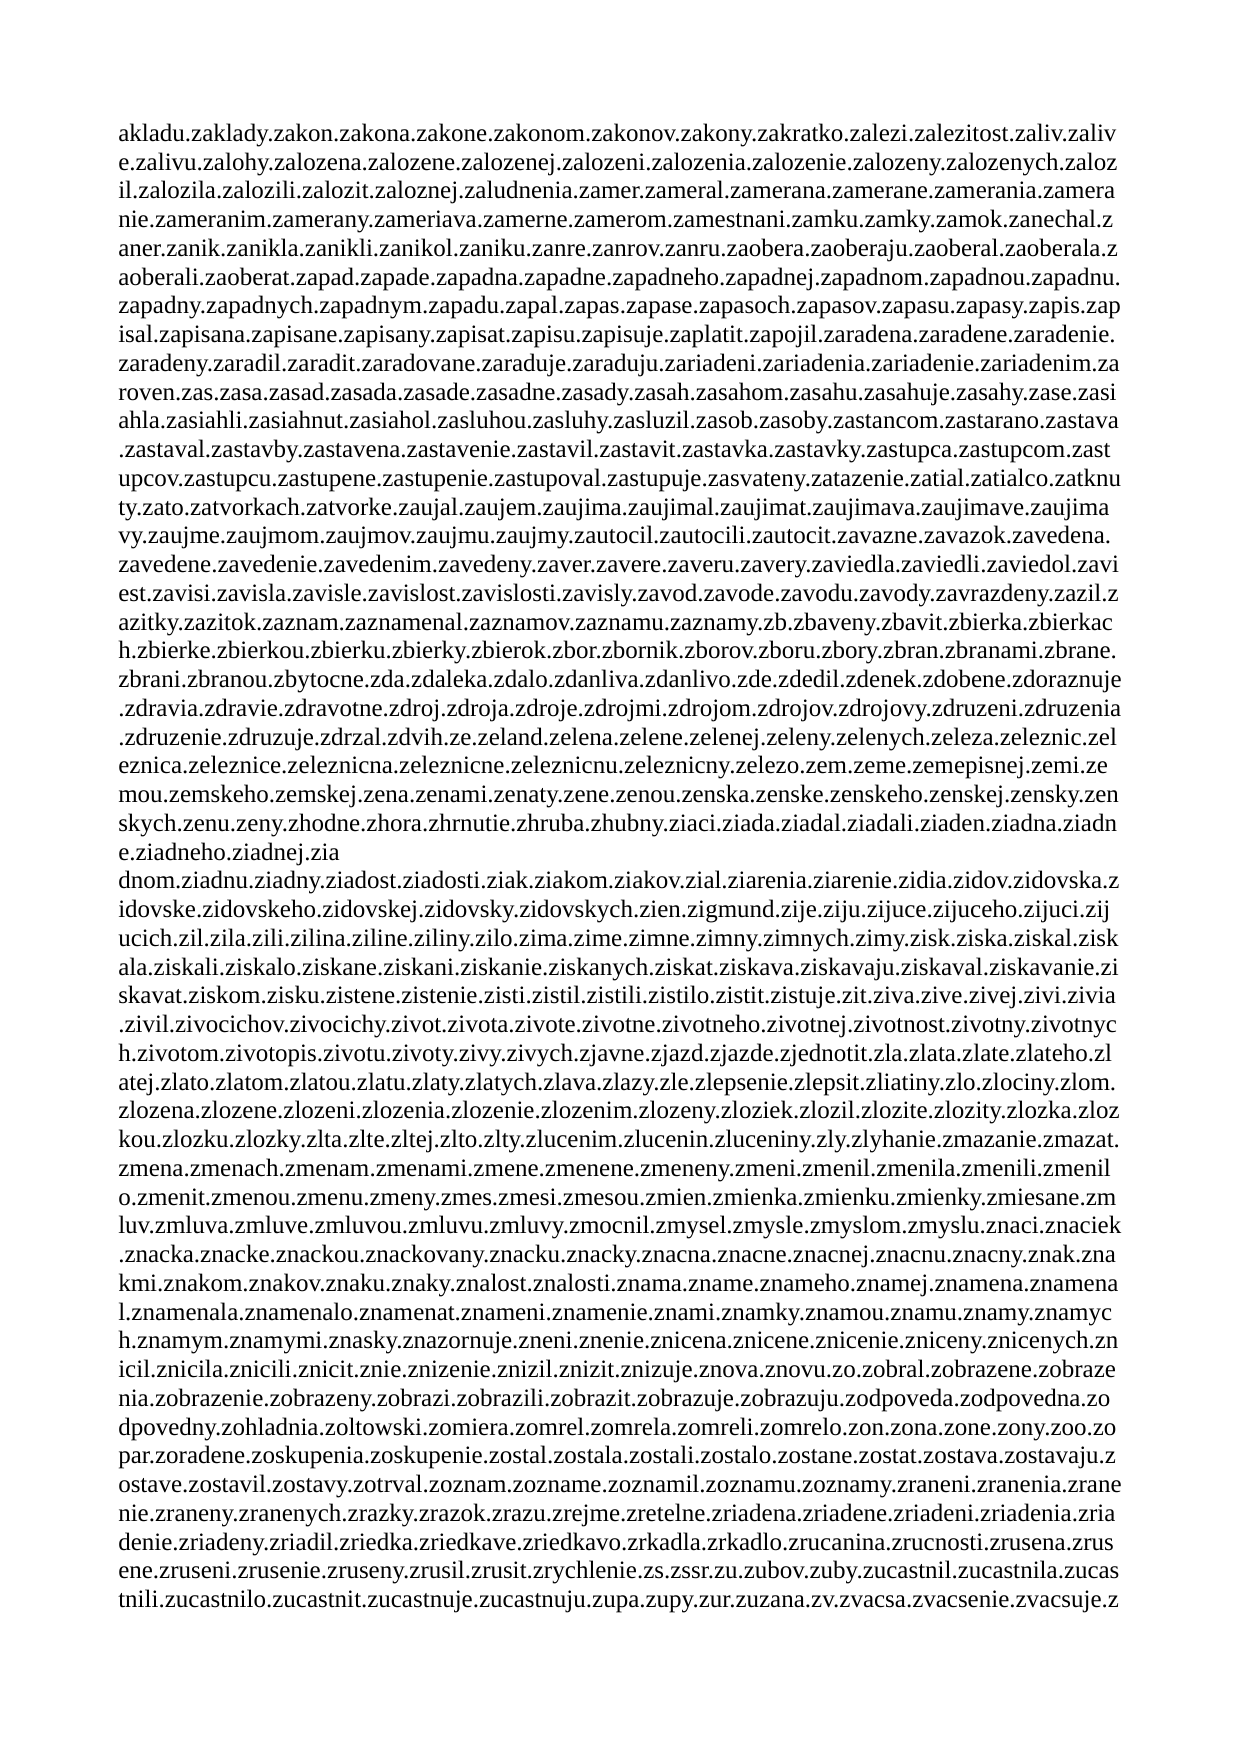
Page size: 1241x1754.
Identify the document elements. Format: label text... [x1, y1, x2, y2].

text dnom.ziadnu.ziadny.ziadost.ziadosti.ziak.ziakom.ziakov.zial.ziarenia.ziarenie.zidia.zidov.zidovska.zidovske.zidovskeho.zidovskej.zidovsky.zidovskych.zien.zigmund.zije.ziju.zijuce.zijuceho.zijuci.zijucich.zil.zila.zili.zilina.ziline.ziliny.zilo.zima.zime.zimne.zimny.zimnych.zimy.zisk.ziska.ziskal.ziskala.ziskali.ziskalo.ziskane.ziskani.ziskanie.ziskanych.ziskat.ziskava.ziskavaju.ziskaval.ziskavanie.ziskavat.ziskom.zisku.zistene.zistenie.zisti.zistil.zistili.zistilo.zistit.zistuje.zit.ziva.zive.zivej.zivi.zivia.zivil.zivocichov.zivocichy.zivot.zivota.zivote.zivotne.zivotneho.zivotnej.zivotnost.zivotny.zivotnych.zivotom.zivotopis.zivotu.zivoty.zivy.zivych.zjavne.zjazd.zjazde.zjednotit.zla.zlata.zlate.zlateho.zlatej.zlato.zlatom.zlatou.zlatu.zlaty.zlatych.zlava.zlazy.zle.zlepsenie.zlepsit.zliatiny.zlo.zlociny.zlom.zlozena.zlozene.zlozeni.zlozenia.zlozenie.zlozenim.zlozeny.zloziek.zlozil.zlozite.zlozity.zlozka.zlozkou.zlozku.zlozky.zlta.zlte.zltej.zlto.zlty.zlucenim.zlucenin.zluceniny.zly.zlyhanie.zmazanie.zmazat.zmena.zmenach.zmenam.zmenami.zmene.zmenene.zmeneny.zmeni.zmenil.zmenila.zmenili.zmenilo.zmenit.zmenou.zmenu.zmeny.zmes.zmesi.zmesou.zmien.zmienka.zmienku.zmienky.zmiesane.zmluv.zmluva.zmluve.zmluvou.zmluvu.zmluvy.zmocnil.zmysel.zmysle.zmyslom.zmyslu.znaci.znaciek.znacka.znacke.znackou.znackovany.znacku.znacky.znacna.znacne.znacnej.znacnu.znacny.znak.znakmi.znakom.znakov.znaku.znaky.znalost.znalosti.znama.zname.znameho.znamej.znamena.znamenal.znamenala.znamenalo.znamenat.znameni.znamenie.znami.znamky.znamou.znamu.znamy.znamych.znamym.znamymi.znasky.znazornuje.zneni.znenie.znicena.znicene.znicenie.zniceny.znicenych.znicil.znicila.znicili.znicit.znie.znizenie.znizil.znizit.znizuje.znova.znovu.zo.zobral.zobrazene.zobrazenia.zobrazenie.zobrazeny.zobrazi.zobrazili.zobrazit.zobrazuje.zobrazuju.zodpoveda.zodpovedna.zodpovedny.zohladnia.zoltowski.zomiera.zomrel.zomrela.zomreli.zomrelo.zon.zona.zone.zony.zoo.zopar.zoradene.zoskupenia.zoskupenie.zostal.zostala.zostali.zostalo.zostane.zostat.zostava.zostavaju.zostave.zostavil.zostavy.zotrval.zoznam.zozname.zoznamil.zoznamu.zoznamy.zraneni.zranenia.zranenie.zraneny.zranenych.zrazky.zrazok.zrazu.zrejme.zretelne.zriadena.zriadene.zriadeni.zriadenia.zriadenie.zriadeny.zriadil.zriedka.zriedkave.zriedkavo.zrkadla.zrkadlo.zrucanina.zrucnosti.zrusena.zrusene.zruseni.zrusenie.zruseny.zrusil.zrusit.zrychlenie.zs.zssr.zu.zubov.zuby.zucastnil.zucastnila.zucastnili.zucastnilo.zucastnit.zucastnuje.zucastnuju.zupa.zupy.zur.zuzana.zv.zvacsa.zvacsenie.zvacsuje.z [118, 866, 1122, 1613]
text akladu.zaklady.zakon.zakona.zakone.zakonom.zakonov.zakony.zakratko.zalezi.zalezitost.zaliv.zalive.zalivu.zalohy.zalozena.zalozene.zalozenej.zalozeni.zalozenia.zalozenie.zalozeny.zalozenych.zalozil.zalozila.zalozili.zalozit.zaloznej.zaludnenia.zamer.zameral.zamerana.zamerane.zamerania.zameranie.zameranim.zamerany.zameriava.zamerne.zamerom.zamestnani.zamku.zamky.zamok.zanechal.zaner.zanik.zanikla.zanikli.zanikol.zaniku.zanre.zanrov.zanru.zaobera.zaoberaju.zaoberal.zaoberala.zaoberali.zaoberat.zapad.zapade.zapadna.zapadne.zapadneho.zapadnej.zapadnom.zapadnou.zapadnu.zapadny.zapadnych.zapadnym.zapadu.zapal.zapas.zapase.zapasoch.zapasov.zapasu.zapasy.zapis.zapisal.zapisana.zapisane.zapisany.zapisat.zapisu.zapisuje.zaplatit.zapojil.zaradena.zaradene.zaradenie.zaradeny.zaradil.zaradit.zaradovane.zaraduje.zaraduju.zariadeni.zariadenia.zariadenie.zariadenim.zaroven.zas.zasa.zasad.zasada.zasade.zasadne.zasady.zasah.zasahom.zasahu.zasahuje.zasahy.zase.zasiahla.zasiahli.zasiahnut.zasiahol.zasluhou.zasluhy.zasluzil.zasob.zasoby.zastancom.zastarano.zastava.zastaval.zastavby.zastavena.zastavenie.zastavil.zastavit.zastavka.zastavky.zastupca.zastupcom.zastupcov.zastupcu.zastupene.zastupenie.zastupoval.zastupuje.zasvateny.zatazenie.zatial.zatialco.zatknuty.zato.zatvorkach.zatvorke.zaujal.zaujem.zaujima.zaujimal.zaujimat.zaujimava.zaujimave.zaujimavy.zaujme.zaujmom.zaujmov.zaujmu.zaujmy.zautocil.zautocili.zautocit.zavazne.zavazok.zavedena.zavedene.zavedenie.zavedenim.zavedeny.zaver.zavere.zaveru.zavery.zaviedla.zaviedli.zaviedol.zaviest.zavisi.zavisla.zavisle.zavislost.zavislosti.zavisly.zavod.zavode.zavodu.zavody.zavrazdeny.zazil.zazitky.zazitok.zaznam.zaznamenal.zaznamov.zaznamu.zaznamy.zb.zbaveny.zbavit.zbierka.zbierkach.zbierke.zbierkou.zbierku.zbierky.zbierok.zbor.zbornik.zborov.zboru.zbory.zbran.zbranami.zbrane.zbrani.zbranou.zbytocne.zda.zdaleka.zdalo.zdanliva.zdanlivo.zde.zdedil.zdenek.zdobene.zdoraznuje.zdravia.zdravie.zdravotne.zdroj.zdroja.zdroje.zdrojmi.zdrojom.zdrojov.zdrojovy.zdruzeni.zdruzenia.zdruzenie.zdruzuje.zdrzal.zdvih.ze.zeland.zelena.zelene.zelenej.zeleny.zelenych.zeleza.zeleznic.zeleznica.zeleznice.zeleznicna.zeleznicne.zeleznicnu.zeleznicny.zelezo.zem.zeme.zemepisnej.zemi.zemou.zemskeho.zemskej.zena.zenami.zenaty.zene.zenou.zenska.zenske.zenskeho.zenskej.zensky.zenskych.zenu.zeny.zhodne.zhora.zhrnutie.zhruba.zhubny.ziaci.ziada.ziadal.ziadali.ziaden.ziadna.ziadne.ziadneho.ziadnej.zia [118, 118, 1122, 866]
